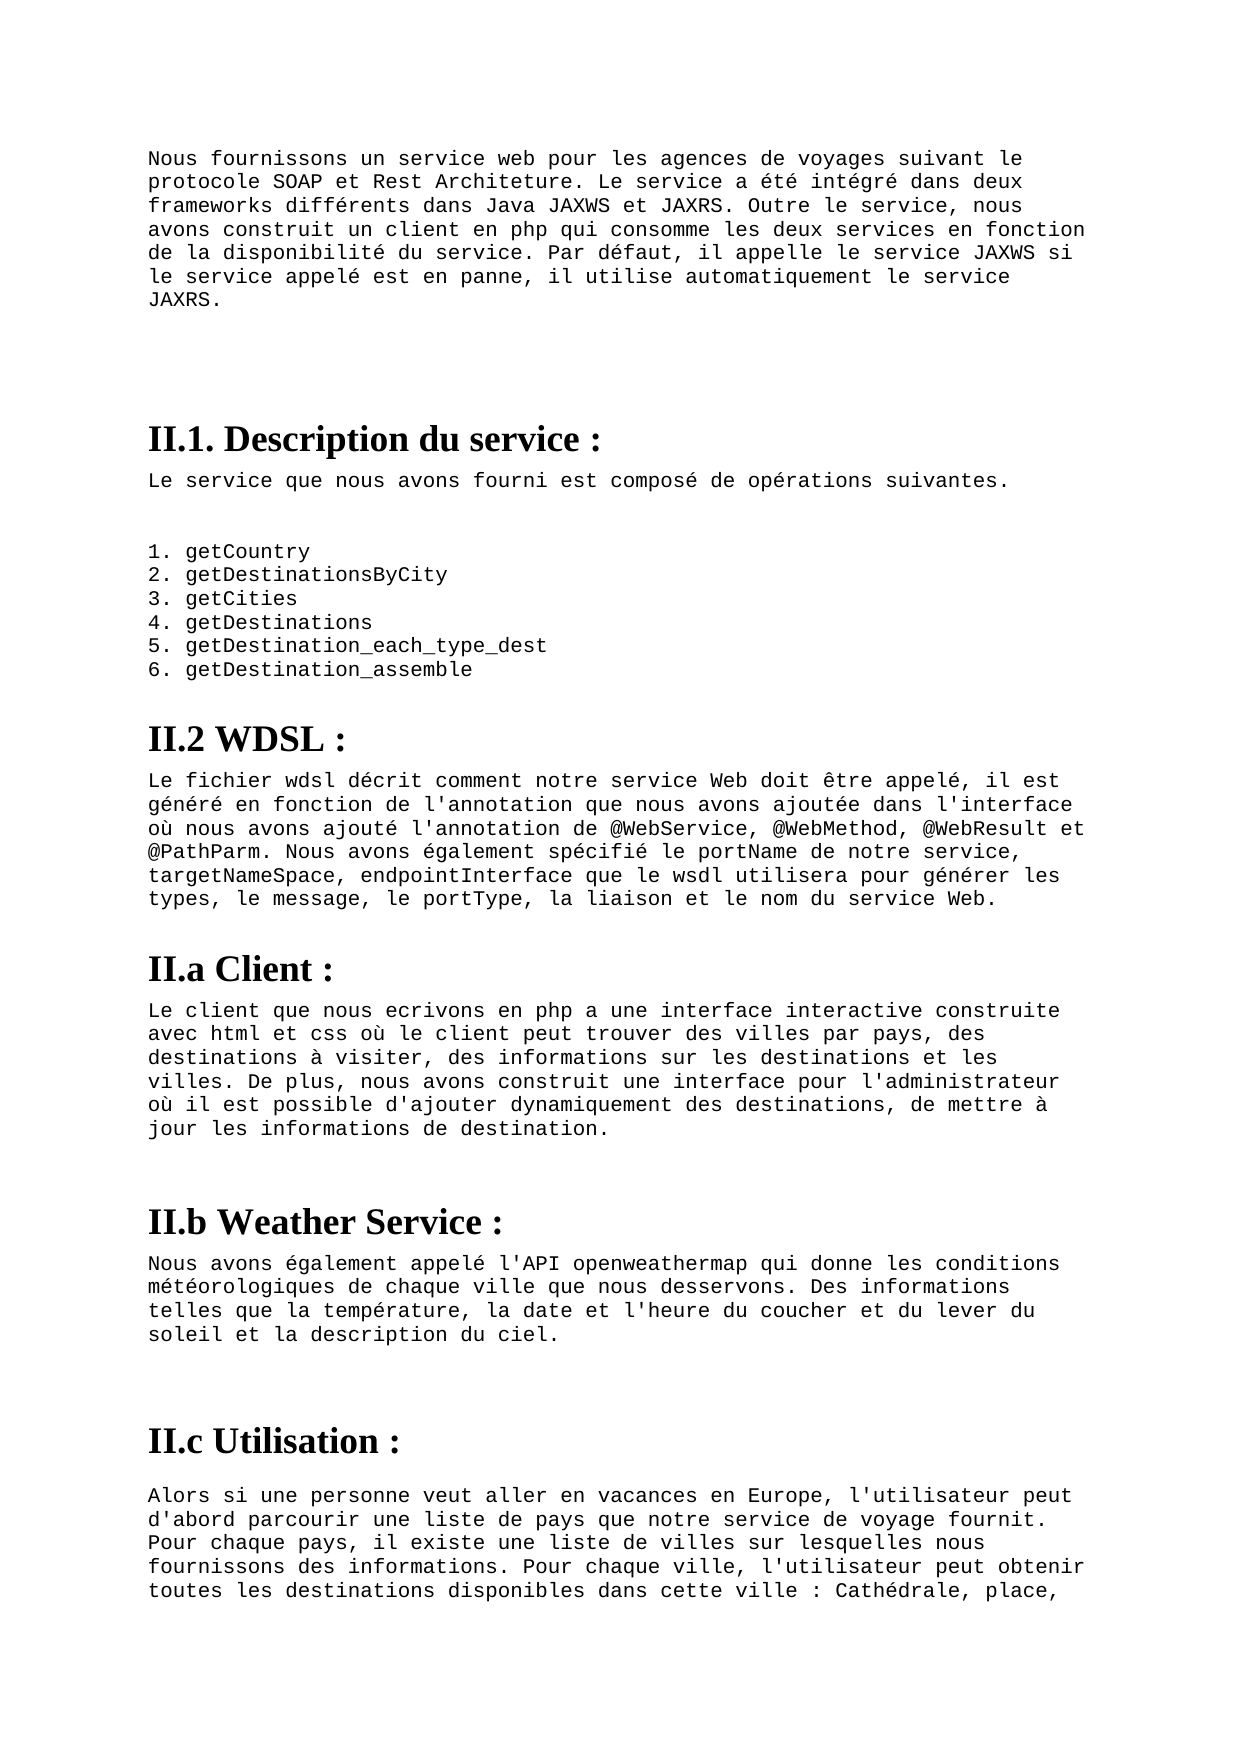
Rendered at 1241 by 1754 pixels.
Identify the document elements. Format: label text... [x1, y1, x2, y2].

subtitle II.a Client : [148, 946, 1093, 989]
text Le service que nous avons fourni est composé de opérations suivantes. [148, 470, 1093, 493]
text 4. getDestinations [148, 612, 1093, 635]
text Alors si une personne veut aller en vacances en Europe, l'utilisateur peut d'abord parcourir une liste de pays que notre service de voyage fournit. Pour chaque pays, il existe une liste de villes sur lesquelles nous fournissons des informations. Pour chaque ville, l'utilisateur peut obtenir toutes les destinations disponibles dans cette ville : Cathédrale, place, [148, 1485, 1093, 1603]
text 2. getDestinationsByCity [148, 564, 1093, 588]
text 1. getCountry [148, 541, 1093, 564]
text II.c Utilisation : [148, 1418, 1093, 1461]
subtitle II.b Weather Service : [148, 1199, 1093, 1242]
text Nous fournissons un service web pour les agences de voyages suivant le protocole SOAP et Rest Architeture. Le service a été intégré dans deux frameworks différents dans Java JAXWS et JAXRS. Outre le service, nous avons construit un client en php qui consomme les deux services en fonction de la disponibilité du service. Par défaut, il appelle le service JAXWS si le service appelé est en panne, il utilise automatiquement le service JAXRS. [148, 148, 1093, 313]
text Le client que nous ecrivons en php a une interface interactive construite avec html et css où le client peut trouver des villes par pays, des destinations à visiter, des informations sur les destinations et les villes. De plus, nous avons construit une interface pour l'administrateur où il est possible d'ajouter dynamiquement des destinations, de mettre à jour les informations de destination. [148, 1000, 1093, 1142]
text 6. getDestination_assemble [148, 659, 1093, 683]
text Le fichier wdsl décrit comment notre service Web doit être appelé, il est généré en fonction de l'annotation que nous avons ajoutée dans l'interface où nous avons ajouté l'annotation de @WebService, @WebMethod, @WebResult et @PathParm. Nous avons également spécifié le portName de notre service, targetNameSpace, endpointInterface que le wsdl utilisera pour générer les types, le message, le portType, la liaison et le nom du service Web. [148, 770, 1093, 912]
text 5. getDestination_each_type_dest [148, 635, 1093, 659]
text 3. getCities [148, 588, 1093, 612]
subtitle II.1. Description du service : [148, 416, 1093, 459]
subtitle II.2 WDSL : [148, 717, 1093, 760]
text Nous avons également appelé l'API openweathermap qui donne les conditions météorologiques de chaque ville que nous desservons. Des informations telles que la température, la date et l'heure du coucher et du lever du soleil et la description du ciel. [148, 1253, 1093, 1347]
